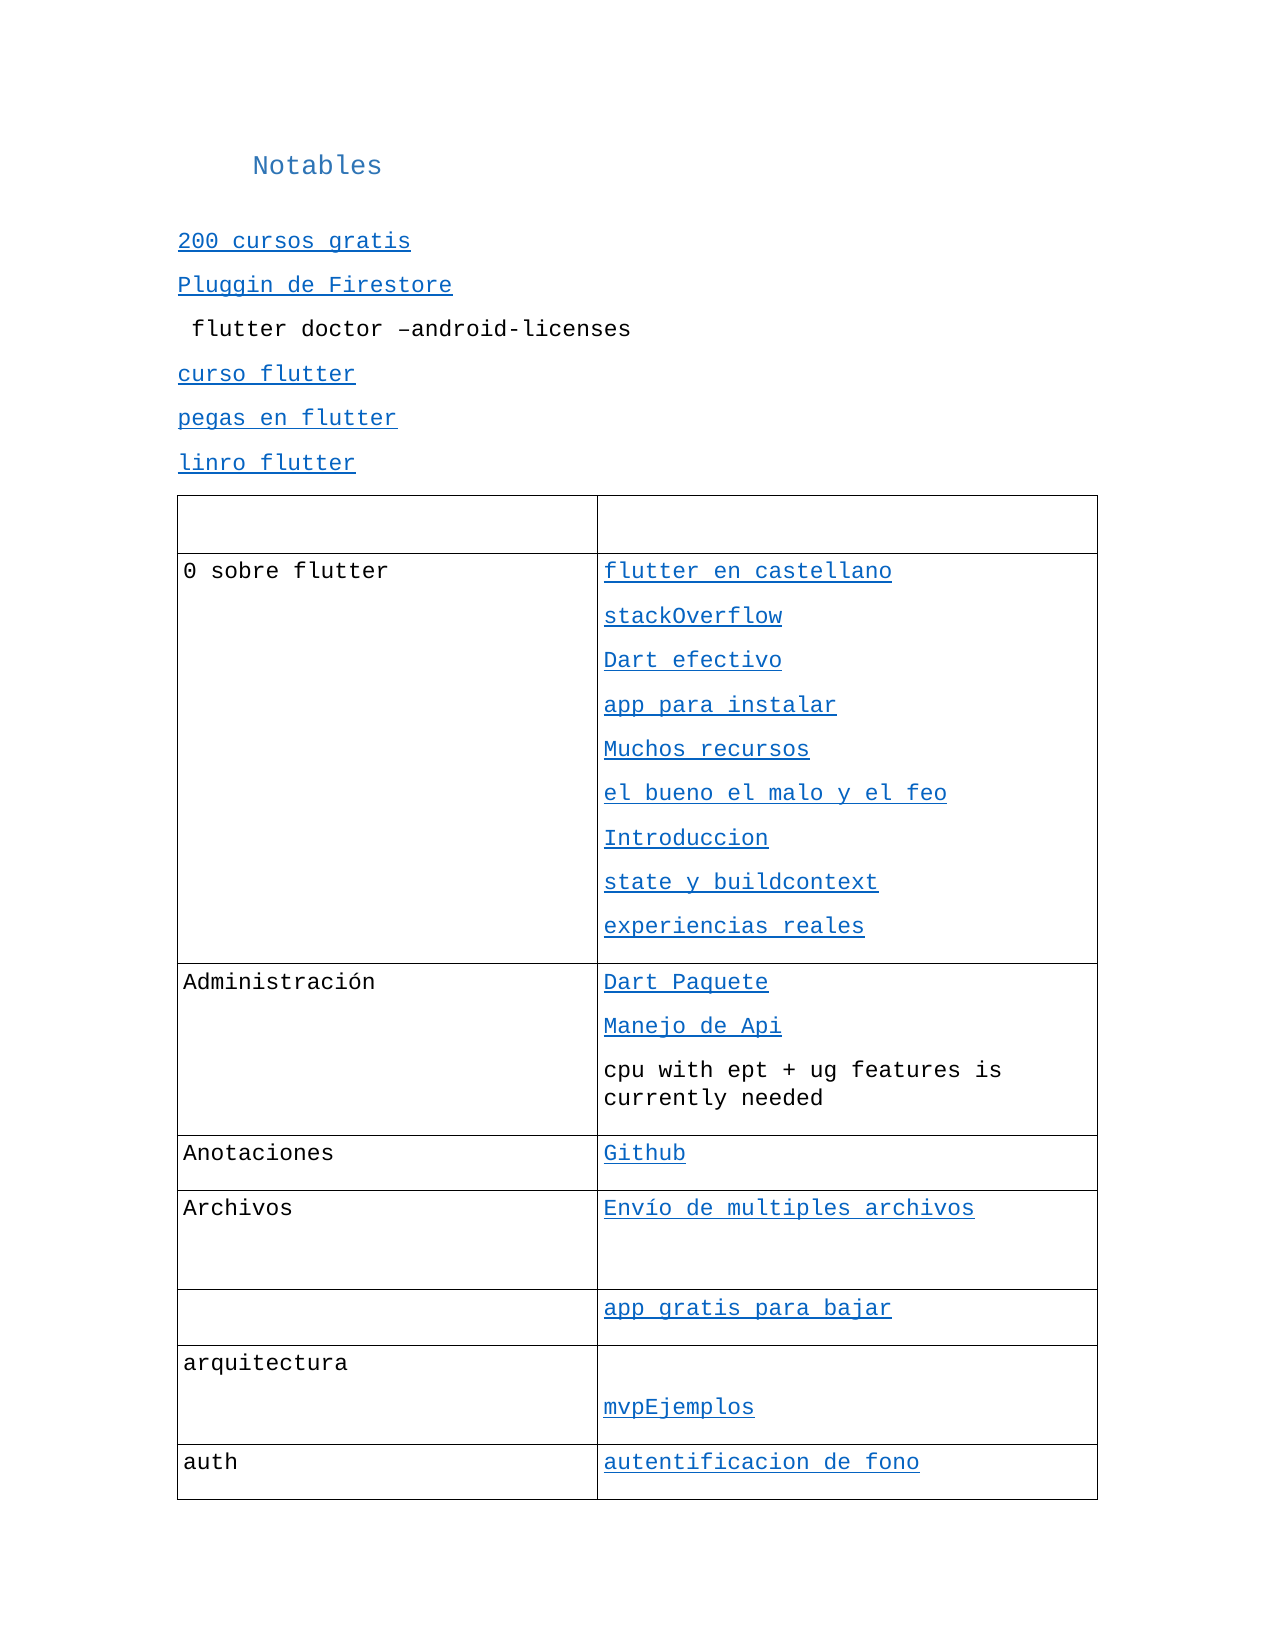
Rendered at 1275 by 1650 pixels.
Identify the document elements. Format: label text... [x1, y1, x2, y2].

text pegas en flutter [177, 406, 1098, 432]
table_cell Github [598, 1136, 1097, 1190]
table_cell Dart Paquete Manejo de Api cpu with ept + ug features is currently needed [598, 964, 1097, 1135]
table_cell Administración [178, 964, 597, 1135]
table_cell 0 sobre flutter [178, 554, 597, 963]
table_cell arquitectura [178, 1346, 597, 1444]
table_cell flutter en castellano stackOverflow Dart efectivo app para instalar Muchos recursos el bueno el malo y el feo Introduccion state y buildcontext experiencias reales [598, 554, 1097, 963]
table_header [178, 496, 597, 553]
text curso flutter [177, 362, 1098, 388]
table_cell auth [178, 1445, 597, 1499]
table_cell Envío de multiples archivos [598, 1191, 1097, 1289]
table_header [598, 496, 1097, 553]
table_cell mvpEjemplos [598, 1346, 1097, 1444]
table_cell app gratis para bajar [598, 1290, 1097, 1344]
text Pluggin de Firestore [177, 273, 1098, 299]
table_cell Archivos [178, 1191, 597, 1289]
table_cell [178, 1290, 597, 1344]
text flutter doctor –android-licenses [177, 318, 1098, 344]
table_cell autentificacion de fono [598, 1445, 1097, 1499]
text linro flutter [177, 451, 1098, 477]
table_cell Anotaciones [178, 1136, 597, 1190]
text 200 cursos gratis [177, 229, 1098, 255]
subtitle Notables [252, 152, 1098, 182]
